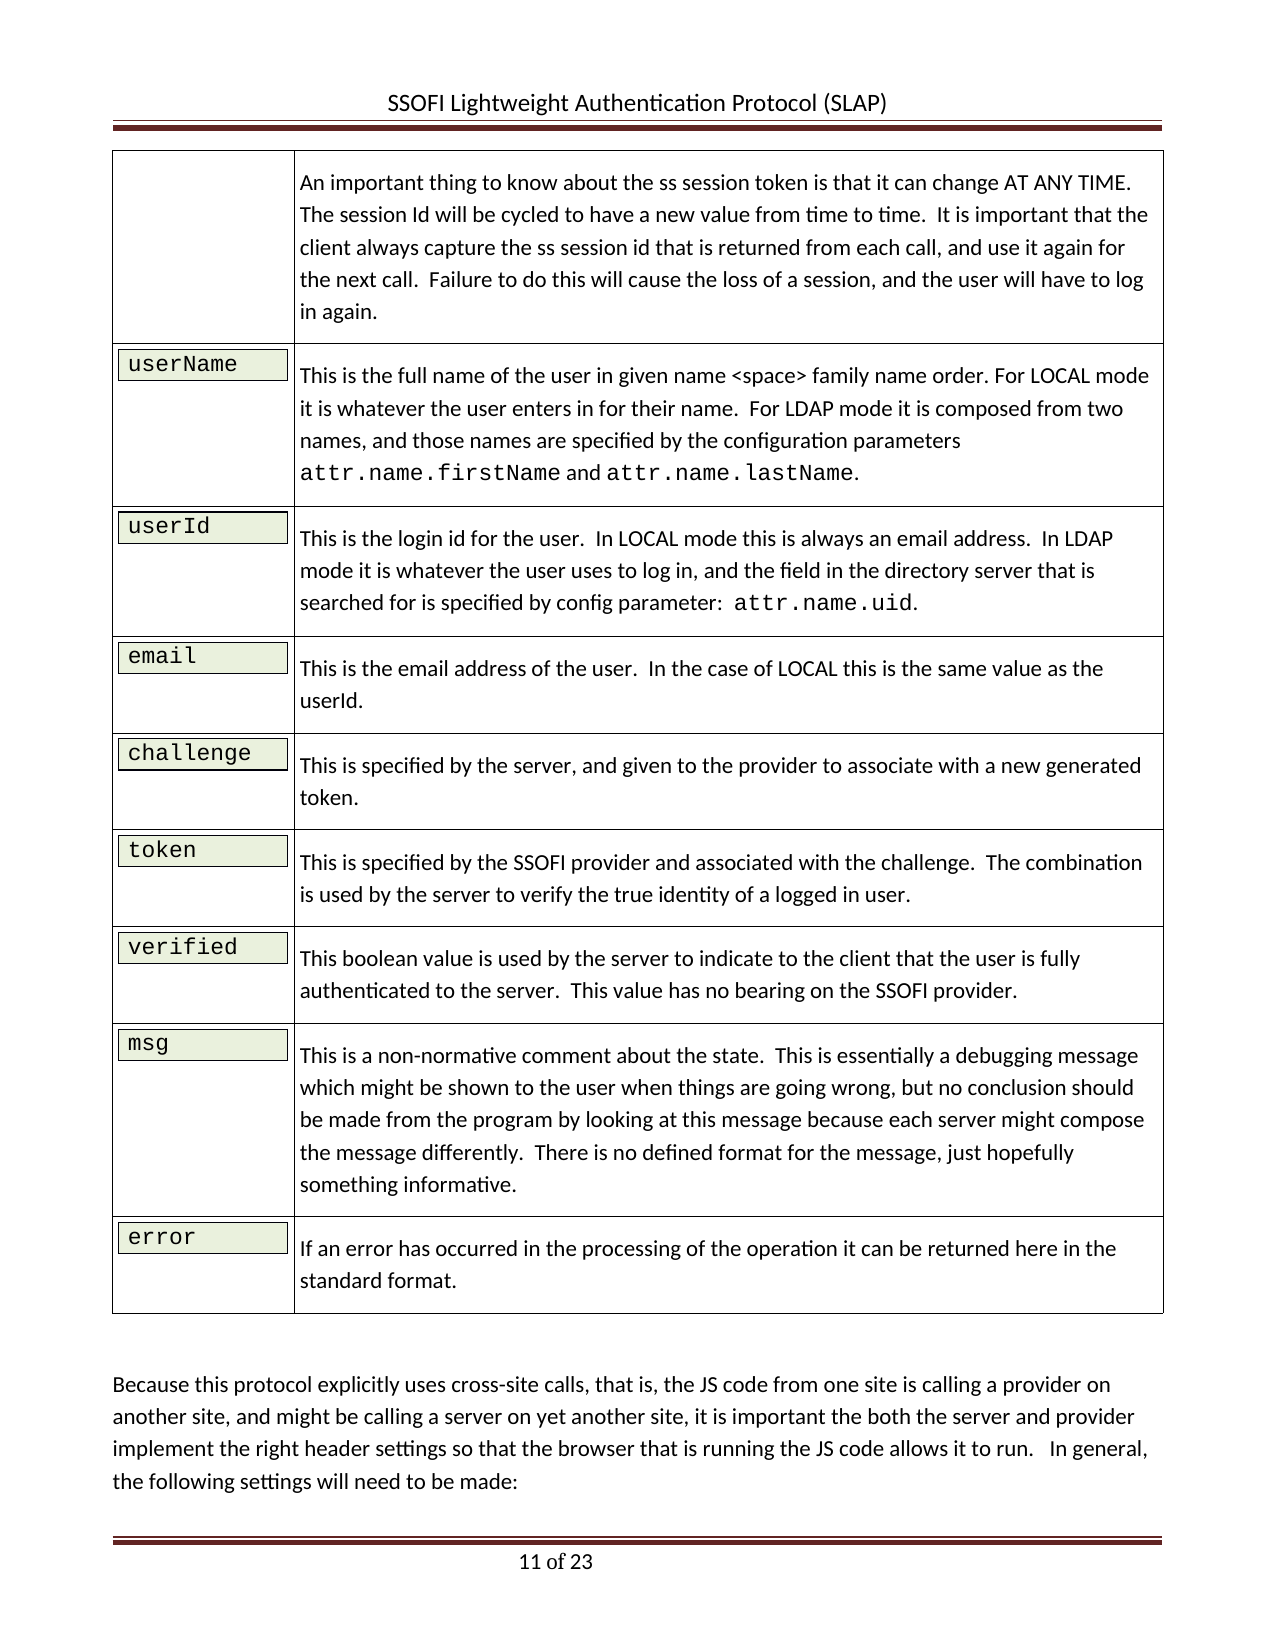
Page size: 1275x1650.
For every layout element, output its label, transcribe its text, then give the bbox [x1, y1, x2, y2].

table_cell This is a non-normative comment about the state. This is essentially a debugging message which might be shown to the user when things are going wrong, but no conclusion should be made from the program by looking at this message because each server might compose the message differently. There is no defined format for the message, just hopefully something informative. [295, 1024, 1163, 1216]
table_cell userId [113, 507, 294, 636]
table_cell This is specified by the SSOFI provider and associated with the challenge. The combination is used by the server to verify the true identity of a logged in user. [295, 830, 1163, 926]
table_cell This is the full name of the user in given name <space> family name order. For LOCAL mode it is whatever the user enters in for their name. For LDAP mode it is composed from two names, and those names are specified by the configuration parameters attr.name.firstName and attr.name.lastName. [295, 344, 1163, 506]
table_cell userName [113, 344, 294, 506]
table_cell If an error has occurred in the processing of the operation it can be returned here in the standard format. [295, 1217, 1163, 1313]
text Because this protocol explicitly uses cross-site calls, that is, the JS code from one site is calling a provider on another site, and might be calling a server on yet another site, it is important the both the server and provider implement the right header settings so that the browser that is running the JS code allows it to run. In general, the following settings will need to be made: [112, 1370, 1162, 1495]
table_cell msg [113, 1024, 294, 1216]
table_cell email [113, 637, 294, 732]
table_cell This boolean value is used by the server to indicate to the client that the user is fully authenticated to the server. This value has no bearing on the SSOFI provider. [295, 927, 1163, 1023]
table_cell This is the email address of the user. In the case of LOCAL this is the same value as the userId. [295, 637, 1163, 732]
table_cell This is the login id for the user. In LOCAL mode this is always an email address. In LDAP mode it is whatever the user uses to log in, and the field in the directory server that is searched for is specified by config parameter: attr.name.uid. [295, 507, 1163, 636]
table_cell token [113, 830, 294, 926]
table_cell An important thing to know about the ss session token is that it can change AT ANY TIME. The session Id will be cycled to have a new value from time to time. It is important that the client always capture the ss session id that is returned from each call, and use it again for the next call. Failure to do this will cause the loss of a session, and the user will have to log in again. [295, 151, 1163, 343]
table_cell This is specified by the server, and given to the provider to associate with a new generated token. [295, 734, 1163, 829]
table_cell error [113, 1217, 294, 1313]
table_cell challenge [113, 734, 294, 829]
table_cell verified [113, 927, 294, 1023]
table_cell [113, 151, 294, 343]
